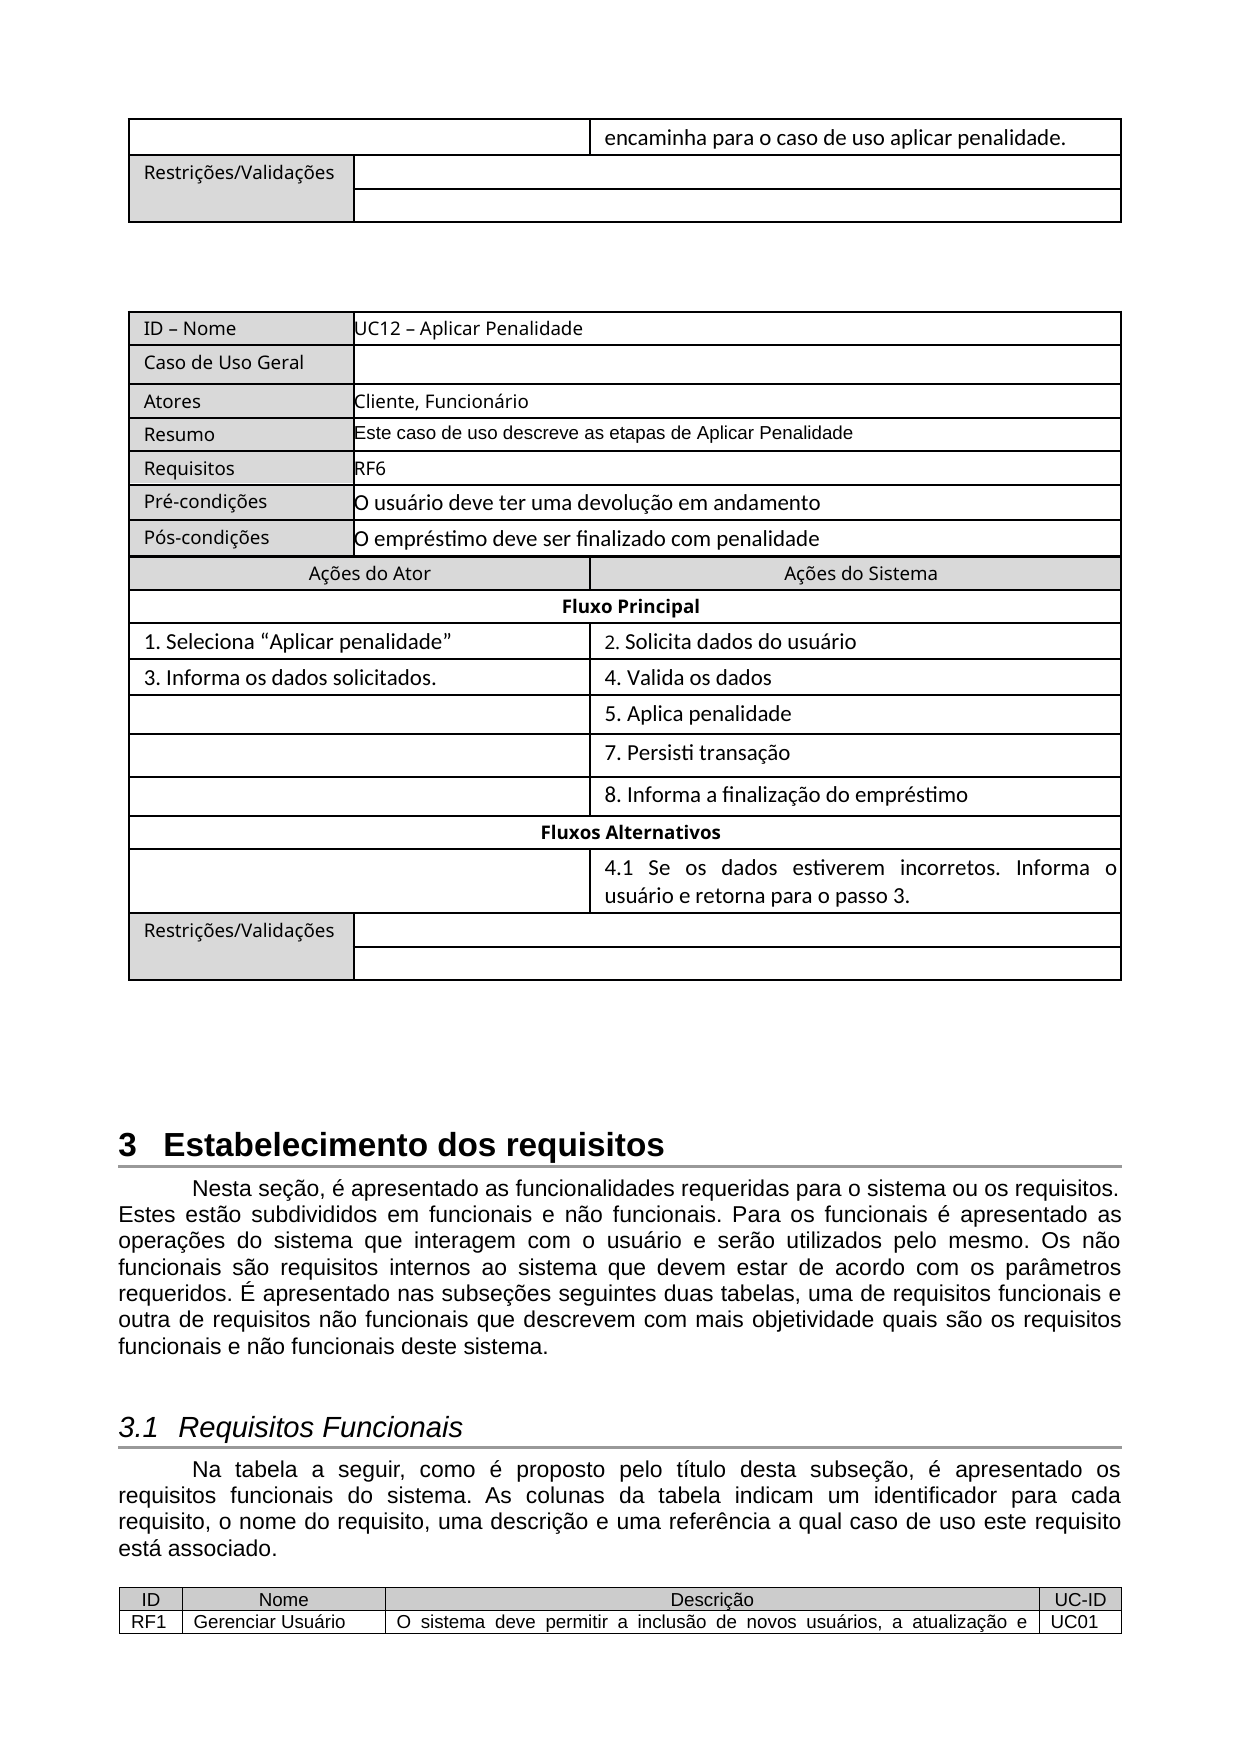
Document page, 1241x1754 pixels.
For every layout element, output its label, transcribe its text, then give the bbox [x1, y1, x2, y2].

table_cell Resumo [130, 419, 353, 450]
table_cell 3. Informa os dados solicitados. [130, 660, 589, 694]
table_cell 2. Solicita dados do usuário [591, 624, 1120, 658]
table_cell Gerenciar Usuário [183, 1611, 385, 1632]
table_header Nome [183, 1588, 385, 1610]
table_header UC12 – Aplicar Penalidade [355, 313, 1120, 344]
table_cell O sistema deve permitir a inclusão de novos usuários, a atualização e [386, 1611, 1039, 1632]
table_cell 8. Informa a finalização do empréstimo [591, 778, 1120, 815]
table_cell Este caso de uso descreve as etapas de Aplicar Penalidade [355, 419, 1120, 450]
table_cell O empréstimo deve ser finalizado com penalidade [355, 521, 1120, 555]
text Nesta seção, é apresentado as funcionalidades requeridas para o sistema ou os requisitos. [118, 1175, 1122, 1201]
table_cell [130, 778, 589, 815]
table_cell [355, 914, 1120, 946]
table_cell 7. Persisti transação [591, 735, 1120, 776]
table_cell Fluxo Principal [130, 591, 1120, 622]
table_cell 1. Seleciona “Aplicar penalidade” [130, 624, 589, 658]
table_cell Ações do Ator [130, 558, 589, 589]
table_cell [355, 948, 1120, 979]
table_cell Restrições/Validações [130, 156, 353, 221]
table_cell Requisitos [130, 452, 353, 483]
table_cell 5. Aplica penalidade [591, 696, 1120, 733]
table_header Descrição [386, 1588, 1039, 1610]
table_cell [130, 696, 589, 733]
subtitle Estabelecimento dos requisitos [118, 1125, 1122, 1165]
table_cell RF1 [120, 1611, 182, 1632]
table_cell [130, 735, 589, 776]
table_cell O usuário deve ter uma devolução em andamento [355, 486, 1120, 519]
subtitle Requisitos Funcionais [118, 1411, 1122, 1446]
table_header UC-ID [1040, 1588, 1121, 1610]
table_cell Pós-condições [130, 521, 353, 555]
table_cell Ações do Sistema [591, 558, 1120, 589]
table_cell UC01 [1040, 1611, 1121, 1632]
table_cell Atores [130, 385, 353, 417]
text Na tabela a seguir, como é proposto pelo título desta subseção, é apresentado os requisitos funcionais do sistema. As colunas da tabela indicam um identificador para cada requisito, o nome do requisito, uma descrição e uma referência a qual caso de uso este requisito está associado. [118, 1456, 1122, 1561]
text Estes estão subdivididos em funcionais e não funcionais. Para os funcionais é apresentado as operações do sistema que interagem com o usuário e serão utilizados pelo mesmo. Os não funcionais são requisitos internos ao sistema que devem estar de acordo com os parâmetros requeridos. É apresentado nas subseções seguintes duas tabelas, uma de requisitos funcionais e outra de requisitos não funcionais que descrevem com mais objetividade quais são os requisitos funcionais e não funcionais deste sistema. [118, 1201, 1122, 1359]
table_cell Restrições/Validações [130, 914, 353, 979]
table_cell [130, 120, 589, 154]
table_cell RF6 [355, 452, 1120, 483]
table_cell [130, 850, 589, 912]
table_cell Caso de Uso Geral [130, 346, 353, 383]
table_cell Cliente, Funcionário [355, 385, 1120, 417]
table_cell [355, 156, 1120, 187]
table_cell 4. Valida os dados [591, 660, 1120, 694]
table_cell Pré-condições [130, 486, 353, 519]
table_cell Fluxos Alternativos [130, 817, 1120, 848]
table_cell [355, 190, 1120, 221]
table_header ID – Nome [130, 313, 353, 344]
table_cell 4.1 Se os dados estiverem incorretos. Informa o usuário e retorna para o passo 3. [591, 850, 1120, 912]
table_header ID [120, 1588, 182, 1610]
table_cell encaminha para o caso de uso aplicar penalidade. [591, 120, 1120, 154]
table_cell [355, 346, 1120, 383]
